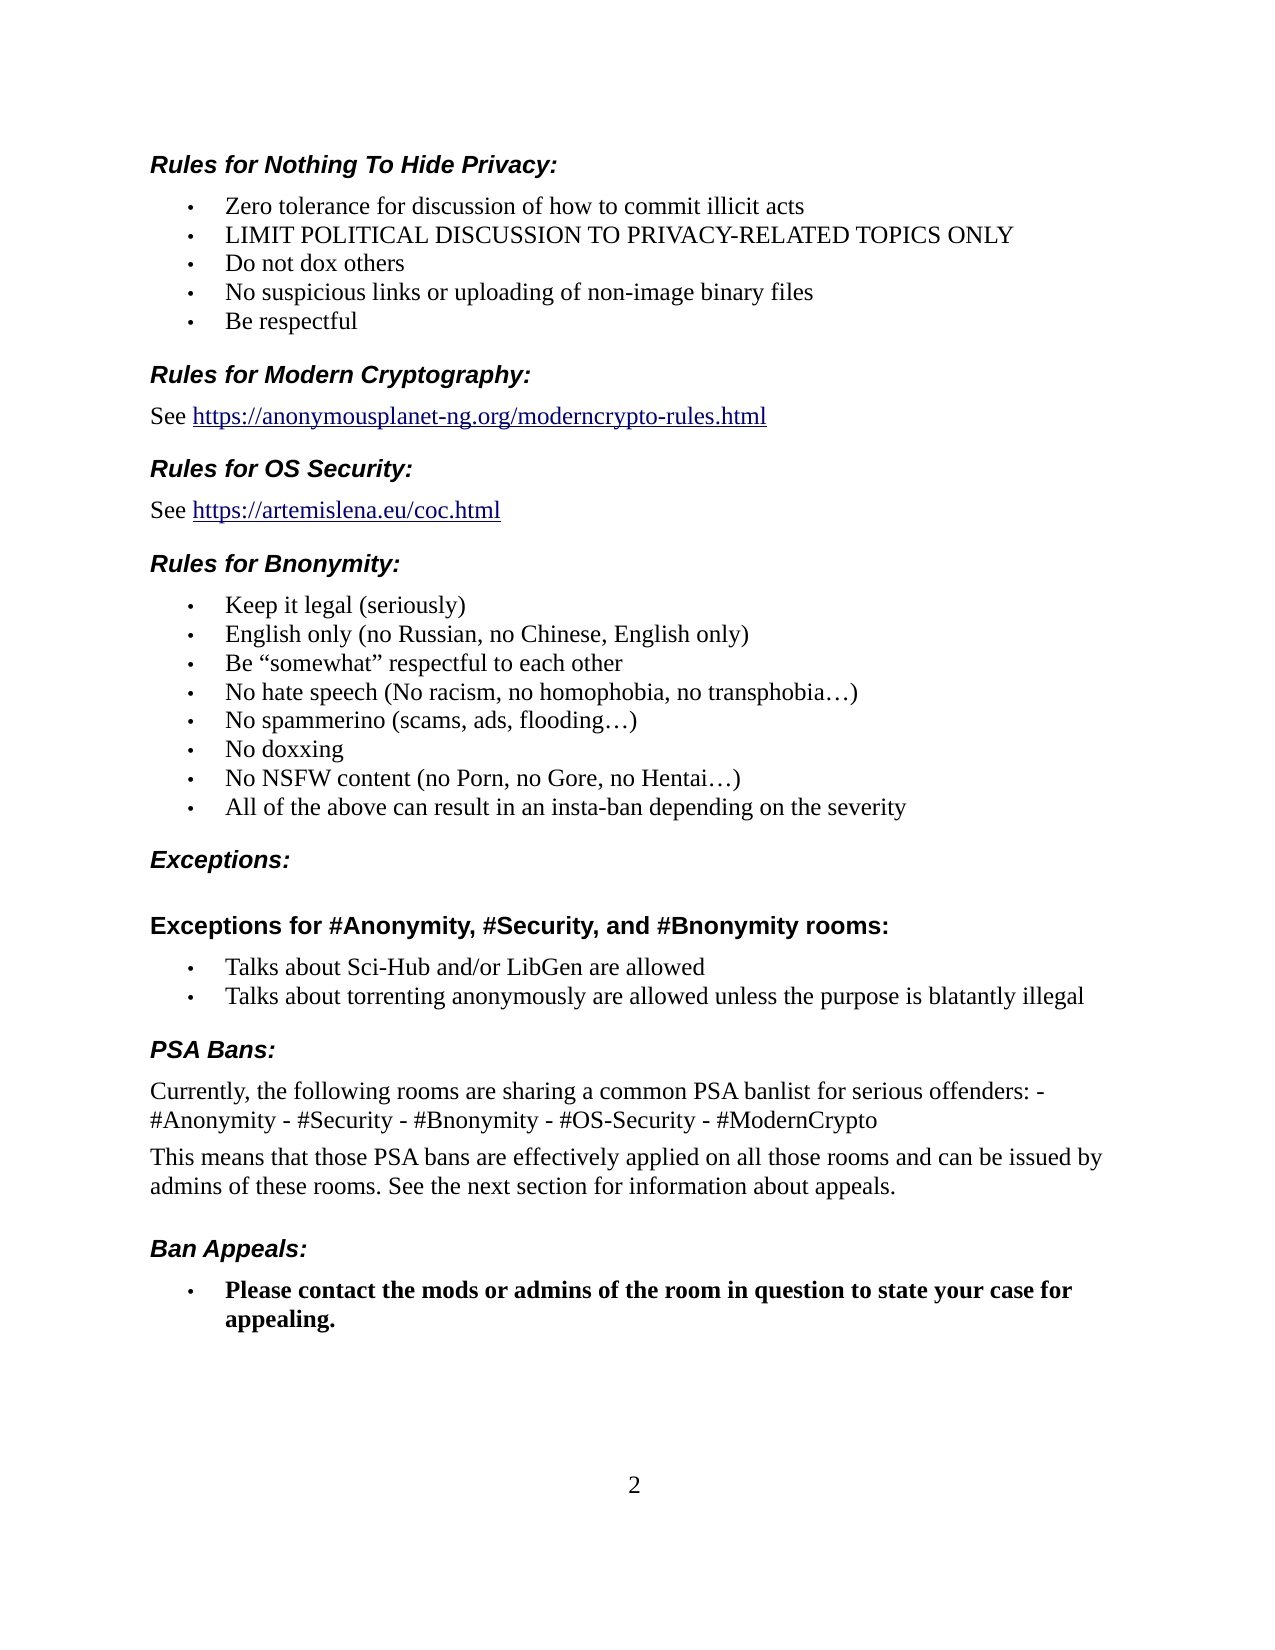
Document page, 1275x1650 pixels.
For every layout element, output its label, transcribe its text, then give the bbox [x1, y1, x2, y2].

list All of the above can result in an insta-ban depending on the severity [187, 792, 1125, 820]
text See https://anonymousplanet-ng.org/moderncrypto-rules.html [150, 401, 1125, 429]
text See https://artemislena.eu/coc.html [150, 496, 1125, 524]
subtitle Exceptions: [150, 845, 1125, 874]
subtitle Rules for Modern Cryptography: [150, 360, 1125, 388]
subtitle Rules for Bnonymity: [150, 549, 1125, 578]
text This means that those PSA bans are effectively applied on all those rooms and can be issued by admins of these rooms. See the next section for information about appeals. [150, 1142, 1125, 1200]
subtitle Exceptions for #Anonymity, #Security, and #Bnonymity rooms: [150, 911, 1125, 940]
list Keep it legal (seriously) [187, 590, 1125, 619]
text Currently, the following rooms are sharing a common PSA banlist for serious offenders: - #Anonymity - #Security - #Bnonymity - #OS-Security - #ModernCrypto [150, 1076, 1125, 1133]
list Please contact the mods or admins of the room in question to state your case for appealing. [187, 1275, 1125, 1332]
list English only (no Russian, no Chinese, English only) [187, 619, 1125, 648]
subtitle Rules for Nothing To Hide Privacy: [150, 150, 1125, 178]
list No suspicious links or uploading of non-image binary files [187, 277, 1125, 306]
list LIMIT POLITICAL DISCUSSION TO PRIVACY-RELATED TOPICS ONLY [187, 220, 1125, 248]
list No NSFW content (no Porn, no Gore, no Hentai…) [187, 763, 1125, 792]
list Be respectful [187, 306, 1125, 335]
list Zero tolerance for discussion of how to commit illicit acts [187, 191, 1125, 220]
list No spammerino (scams, ads, flooding…) [187, 705, 1125, 734]
list Do not dox others [187, 248, 1125, 277]
list Be “somewhat” respectful to each other [187, 648, 1125, 677]
subtitle Rules for OS Security: [150, 454, 1125, 483]
list No hate speech (No racism, no homophobia, no transphobia…) [187, 677, 1125, 705]
list No doxxing [187, 734, 1125, 763]
subtitle Ban Appeals: [150, 1234, 1125, 1262]
list Talks about torrenting anonymously are allowed unless the purpose is blatantly illegal [187, 981, 1125, 1010]
list Talks about Sci-Hub and/or LibGen are allowed [187, 952, 1125, 981]
subtitle PSA Bans: [150, 1035, 1125, 1063]
